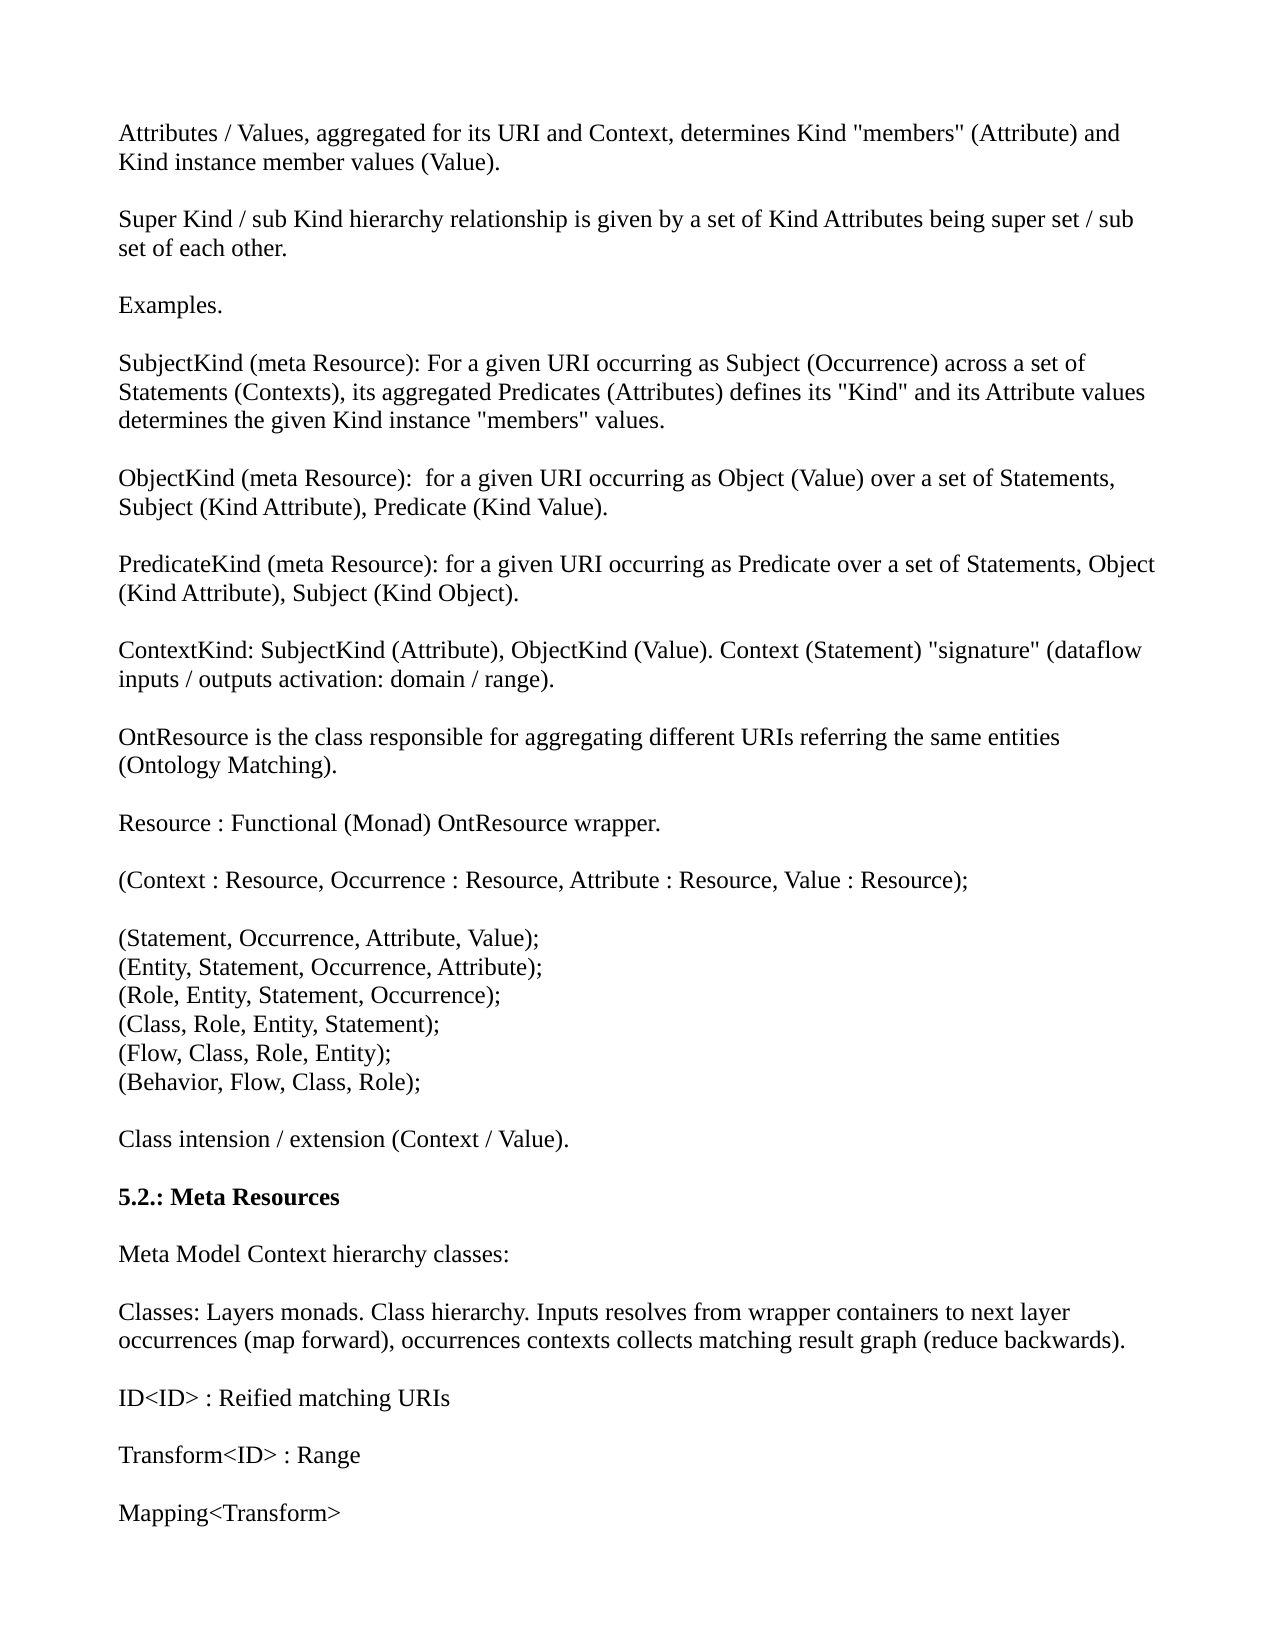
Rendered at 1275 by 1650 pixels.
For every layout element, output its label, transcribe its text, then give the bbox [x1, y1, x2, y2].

text Transform<ID> : Range [118, 1441, 1157, 1469]
text Mapping<Transform> [118, 1498, 1157, 1527]
text Attributes / Values, aggregated for its URI and Context, determines Kind "members" (Attribute) and Kind instance member values (Value). [118, 118, 1157, 176]
text Class intension / extension (Context / Value). [118, 1124, 1157, 1153]
text (Entity, Statement, Occurrence, Attribute); (Role, Entity, Statement, Occurrence); (Class, Role, Entity, Statement); (Flow, Class, Role, Entity); (Behavior, Flow, Class, Role); [118, 952, 1157, 1096]
text Super Kind / sub Kind hierarchy relationship is given by a set of Kind Attributes being super set / sub set of each other. [118, 204, 1157, 262]
text ObjectKind (meta Resource): for a given URI occurring as Object (Value) over a set of Statements, Subject (Kind Attribute), Predicate (Kind Value). [118, 463, 1157, 521]
text Resource : Functional (Monad) OntResource wrapper. [118, 808, 1157, 837]
text ContextKind: SubjectKind (Attribute), ObjectKind (Value). Context (Statement) "signature" (dataflow inputs / outputs activation: domain / range). [118, 636, 1157, 693]
text OntResource is the class responsible for aggregating different URIs referring the same entities (Ontology Matching). [118, 722, 1157, 779]
text Meta Model Context hierarchy classes: [118, 1239, 1157, 1268]
text 5.2.: Meta Resources [118, 1182, 1157, 1211]
text PredicateKind (meta Resource): for a given URI occurring as Predicate over a set of Statements, Object (Kind Attribute), Subject (Kind Object). [118, 549, 1157, 607]
text (Context : Resource, Occurrence : Resource, Attribute : Resource, Value : Resource); [118, 866, 1157, 894]
text (Statement, Occurrence, Attribute, Value); [118, 923, 1157, 952]
text SubjectKind (meta Resource): For a given URI occurring as Subject (Occurrence) across a set of Statements (Contexts), its aggregated Predicates (Attributes) defines its "Kind" and its Attribute values determines the given Kind instance "members" values. [118, 348, 1157, 434]
text Classes: Layers monads. Class hierarchy. Inputs resolves from wrapper containers to next layer occurrences (map forward), occurrences contexts collects matching result graph (reduce backwards). [118, 1297, 1157, 1354]
text Examples. [118, 291, 1157, 319]
text ID<ID> : Reified matching URIs [118, 1383, 1157, 1412]
